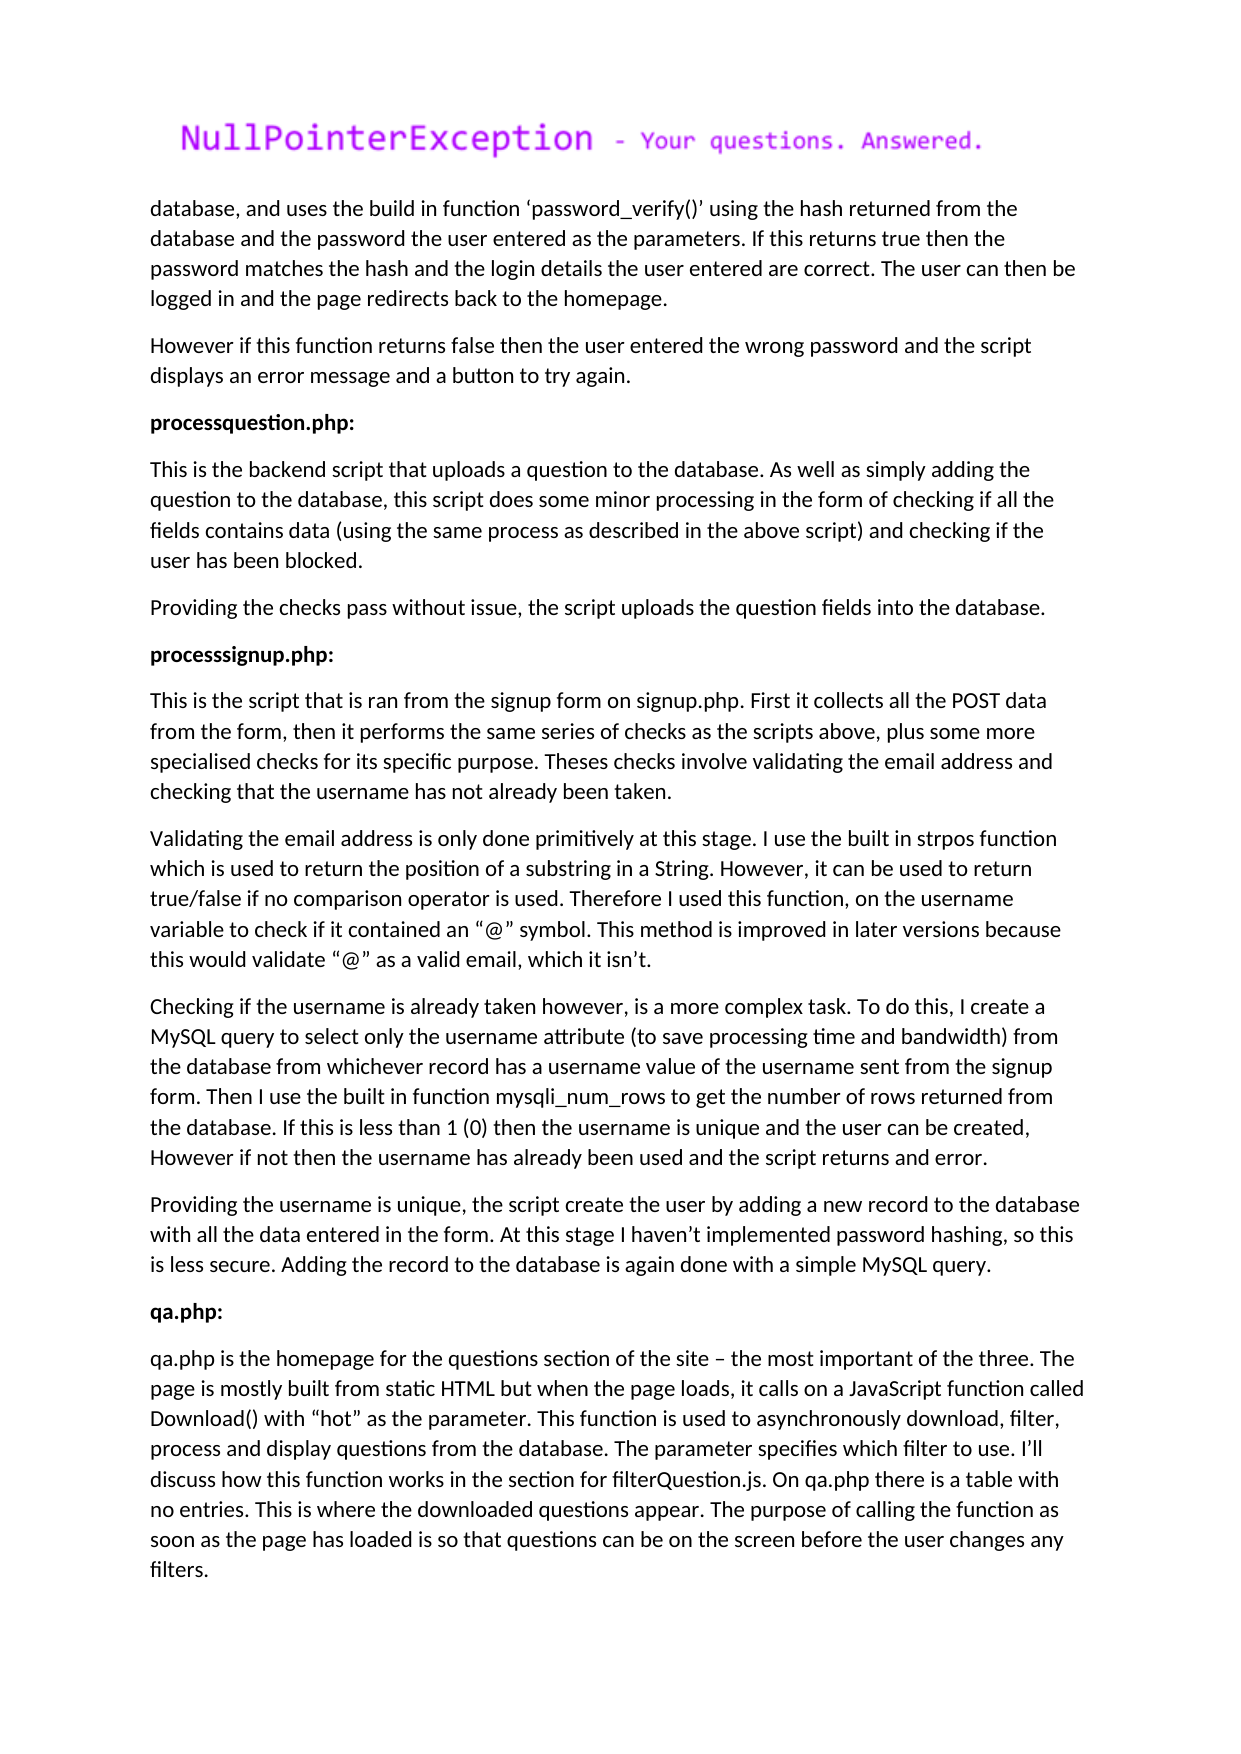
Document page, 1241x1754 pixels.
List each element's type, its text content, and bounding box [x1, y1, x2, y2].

text This is the backend script that uploads a question to the database. As well as simply adding the question to the database, this script does some minor processing in the form of checking if all the fields contains data (using the same process as described in the above script) and checking if the user has been blocked. [150, 455, 1090, 574]
text Providing the username is unique, the script create the user by adding a new record to the database with all the data entered in the form. At this stage I haven’t implemented password hashing, so this is less secure. Adding the record to the database is again done with a simple MySQL query. [150, 1190, 1090, 1278]
text Providing the checks pass without issue, the script uploads the question fields into the database. [150, 593, 1090, 621]
text qa.php: [150, 1297, 1090, 1325]
text processquestion.php: [150, 408, 1090, 437]
text Checking if the username is already taken however, is a more complex task. To do this, I create a MySQL query to select only the username attribute (to save processing time and bandwidth) from the database from whichever record has a username value of the username sent from the signup form. Then I use the built in function mysqli_num_rows to get the number of rows returned from the database. If this is less than 1 (0) then the username is unique and the user can be created, However if not then the username has already been used and the script returns and error. [150, 992, 1090, 1171]
text However if this function returns false then the user entered the wrong password and the script displays an error message and a button to try again. [150, 331, 1090, 390]
picture [150, 73, 1091, 194]
text This is the script that is ran from the signup form on signup.php. First it collects all the POST data from the form, then it performs the same series of checks as the scripts above, plus some more specialised checks for its specific purpose. Theses checks involve validating the email address and checking that the username has not already been taken. [150, 687, 1090, 805]
text qa.php is the homepage for the questions section of the site – the most important of the three. The page is mostly built from static HTML but when the page loads, it calls on a JavaScript function called Download() with “hot” as the parameter. This function is used to asynchronously download, filter, process and display questions from the database. The parameter specifies which filter to use. I’ll discuss how this function works in the section for filterQuestion.js. On qa.php there is a table with no entries. This is where the downloaded questions appear. The purpose of calling the function as soon as the page has loaded is so that questions can be on the screen before the user changes any filters. [150, 1344, 1090, 1583]
text Validating the email address is only done primitively at this stage. I use the built in strpos function which is used to return the position of a substring in a String. However, it can be used to return true/false if no comparison operator is used. Therefore I used this function, on the username variable to check if it contained an “@” symbol. This method is improved in later versions because this would validate “@” as a valid email, which it isn’t. [150, 824, 1090, 973]
text database, and uses the build in function ‘password_verify()’ using the hash returned from the database and the password the user entered as the parameters. If this returns true then the password matches the hash and the login details the user entered are correct. The user can then be logged in and the page redirects back to the homepage. [150, 194, 1090, 313]
text processsignup.php: [150, 640, 1090, 668]
